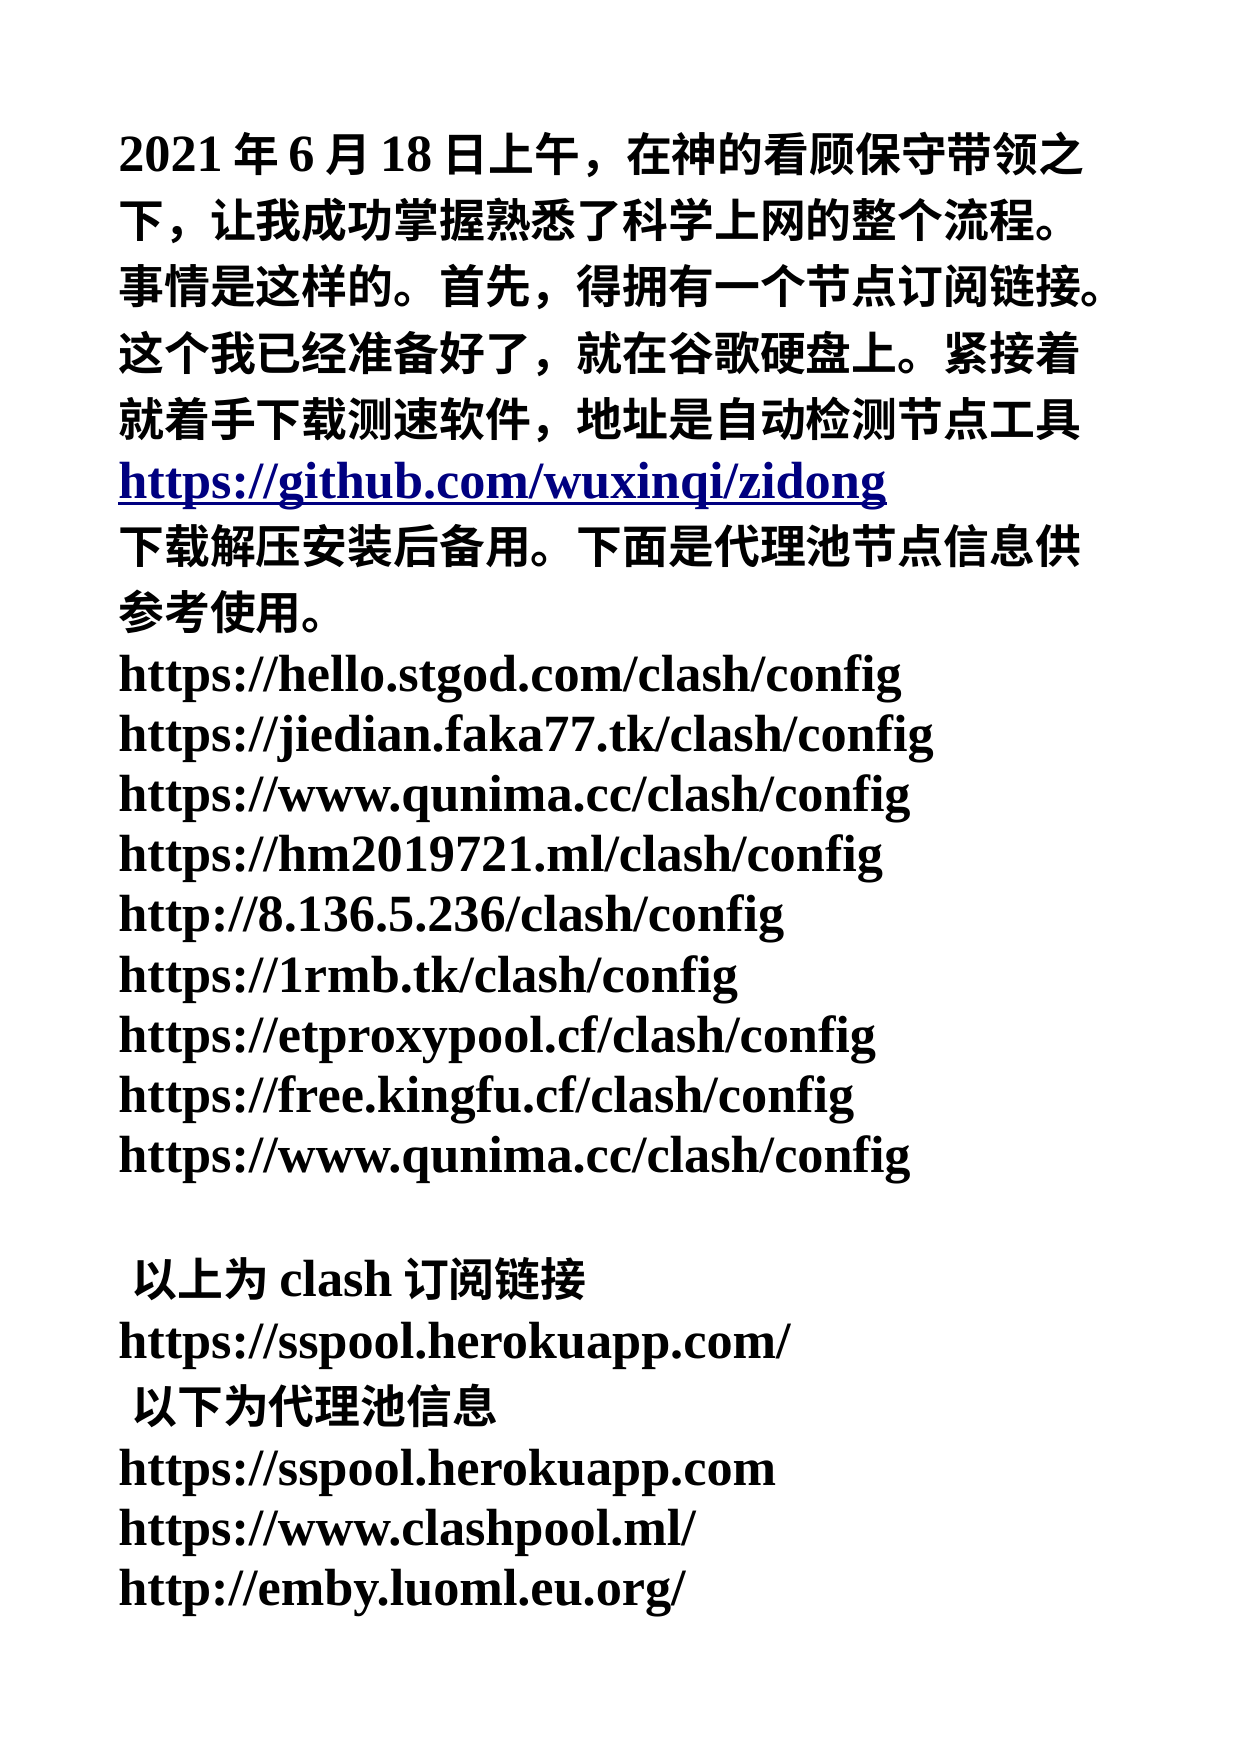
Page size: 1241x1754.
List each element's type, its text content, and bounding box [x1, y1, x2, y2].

text https://hello.stgod.com/clash/config [118, 643, 1122, 703]
text http://8.136.5.236/clash/config [118, 883, 1122, 943]
text 以上为 clash订阅链接 [118, 1244, 1122, 1310]
text 这个我已经准备好了，就在谷歌硬盘上。紧接着就着手下载测速软件，地址是自动检测节点工具 [118, 317, 1122, 450]
text https://www.clashpool.ml/ [118, 1497, 1122, 1557]
text https://www.qunima.cc/clash/config [118, 1123, 1122, 1184]
text https://github.com/wuxinqi/zidong [118, 450, 1122, 510]
text 事情是这样的。首先，得拥有一个节点订阅链接。 [118, 251, 1122, 317]
text https://www.qunima.cc/clash/config [118, 763, 1122, 823]
text https://jiedian.faka77.tk/clash/config [118, 703, 1122, 763]
text 下载解压安装后备用。下面是代理池节点信息供参考使用。 [118, 510, 1122, 643]
text https://1rmb.tk/clash/config [118, 943, 1122, 1003]
text 2021年6月18日上午，在神的看顾保守带领之下，让我成功掌握熟悉了科学上网的整个流程。 [118, 118, 1122, 251]
text https://hm2019721.ml/clash/config [118, 823, 1122, 883]
text http://emby.luoml.eu.org/ [118, 1557, 1122, 1617]
text https://sspool.herokuapp.com/ [118, 1310, 1122, 1370]
text 以下为代理池信息 [118, 1370, 1122, 1437]
text https://free.kingfu.cf/clash/config [118, 1063, 1122, 1123]
text https://sspool.herokuapp.com [118, 1437, 1122, 1497]
text https://etproxypool.cf/clash/config [118, 1003, 1122, 1063]
